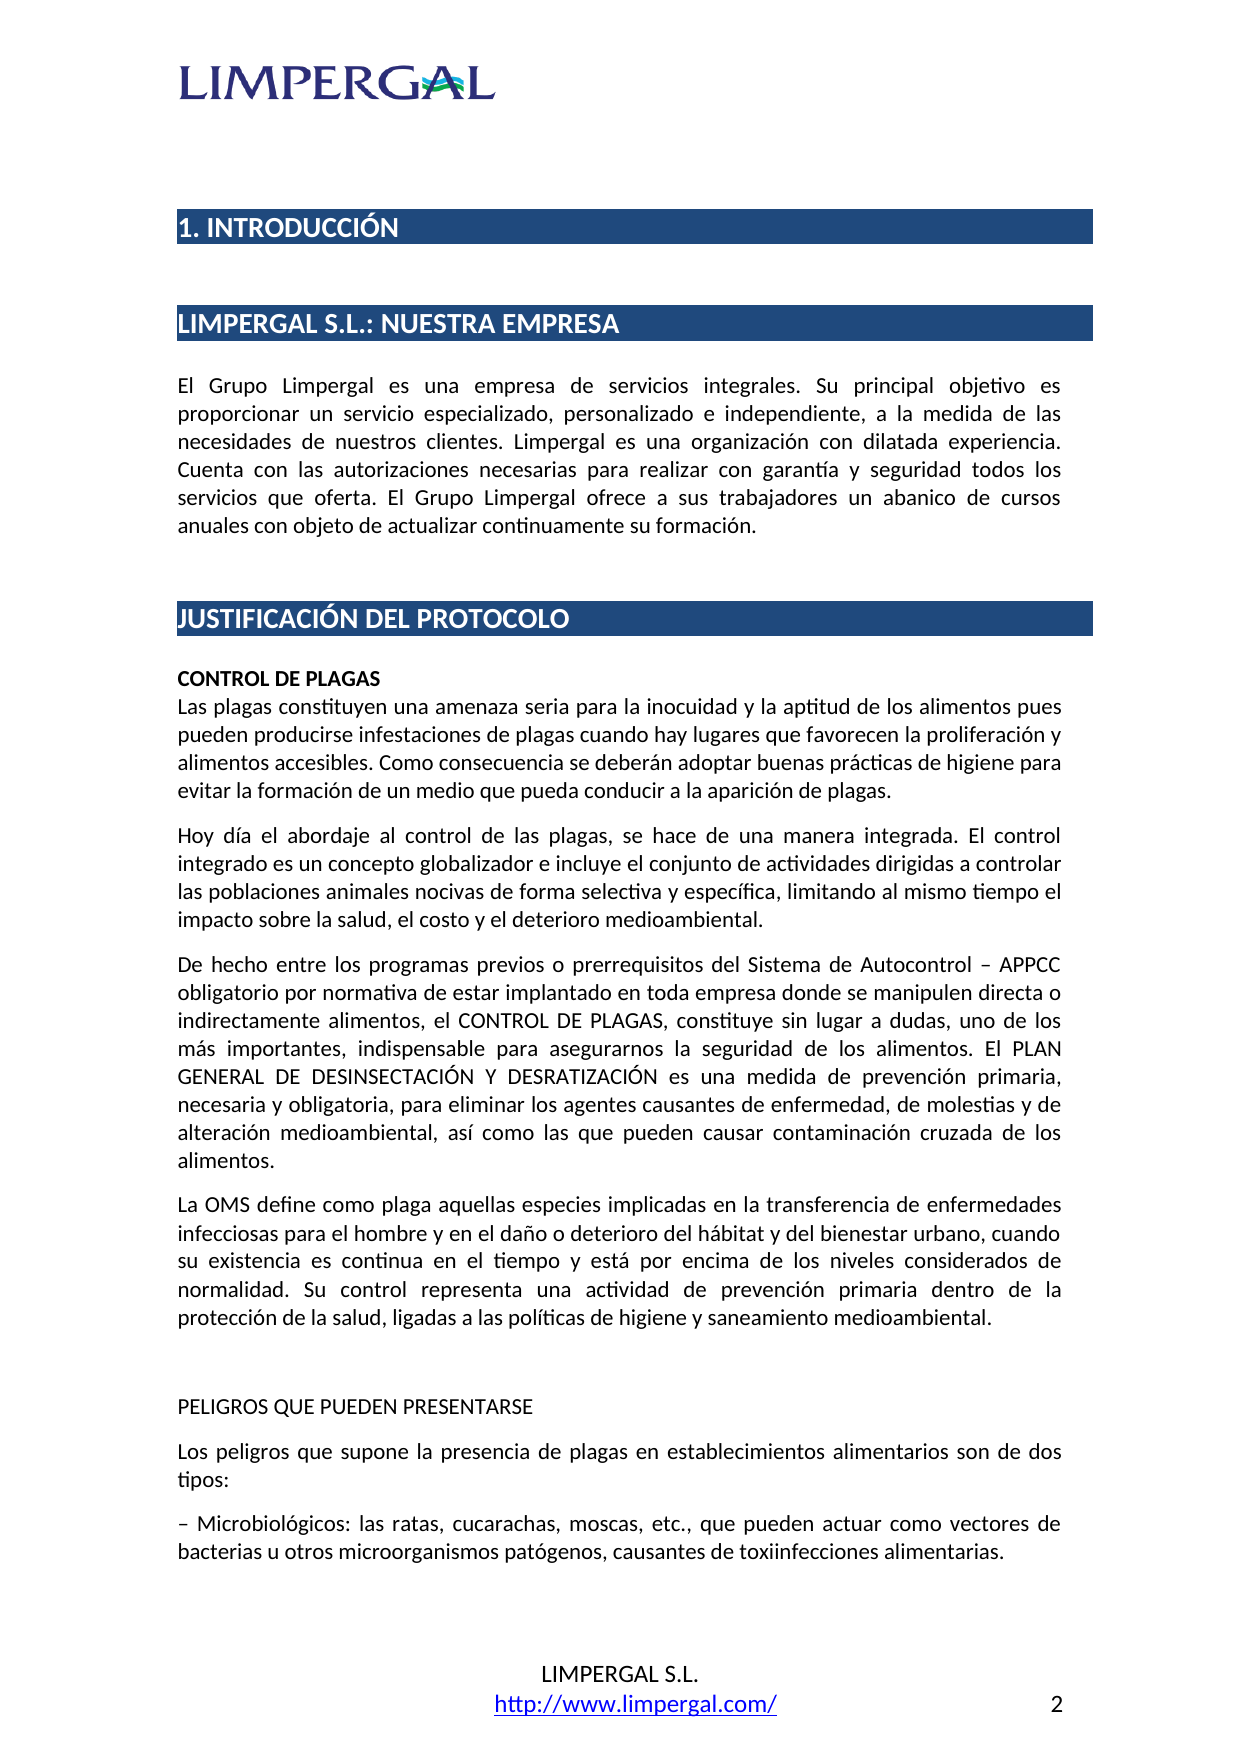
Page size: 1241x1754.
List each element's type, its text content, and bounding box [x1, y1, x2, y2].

text PELIGROS QUE PUEDEN PRESENTARSE [177, 1392, 1063, 1420]
text La OMS define como plaga aquellas especies implicadas en la transferencia de enfermedades infecciosas para el hombre y en el daño o deterioro del hábitat y del bienestar urbano, cuando su existencia es continua en el tiempo y está por encima de los niveles considerados de normalidad. Su control representa una actividad de prevención primaria dentro de la protección de la salud, ligadas a las políticas de higiene y saneamiento medioambiental. [177, 1191, 1063, 1331]
text 1. INTRODUCCIÓN [177, 209, 1093, 244]
text JUSTIFICACIÓN DEL PROTOCOLO [177, 601, 1093, 636]
text Los peligros que supone la presencia de plagas en establecimientos alimentarios son de dos tipos: [177, 1437, 1063, 1493]
text El Grupo Limpergal es una empresa de servicios integrales. Su principal objetivo es proporcionar un servicio especializado, personalizado e independiente, a la medida de las necesidades de nuestros clientes. Limpergal es una organización con dilatada experiencia. Cuenta con las autorizaciones necesarias para realizar con garantía y seguridad todos los servicios que oferta. El Grupo Limpergal ofrece a sus trabajadores un abanico de cursos anuales con objeto de actualizar continuamente su formación. [177, 371, 1063, 539]
text Hoy día el abordaje al control de las plagas, se hace de una manera integrada. El control integrado es un concepto globalizador e incluye el conjunto de actividades dirigidas a controlar las poblaciones animales nocivas de forma selectiva y específica, limitando al mismo tiempo el impacto sobre la salud, el costo y el deterioro medioambiental. [177, 821, 1063, 933]
text – Microbiológicos: las ratas, cucarachas, moscas, etc., que pueden actuar como vectores de bacterias u otros microorganismos patógenos, causantes de toxiinfecciones alimentarias. [177, 1509, 1063, 1566]
picture [177, 44, 498, 103]
text Las plagas constituyen una amenaza seria para la inocuidad y la aptitud de los alimentos pues pueden producirse infestaciones de plagas cuando hay lugares que favorecen la proliferación y alimentos accesibles. Como consecuencia se deberán adoptar buenas prácticas de higiene para evitar la formación de un medio que pueda conducir a la aparición de plagas. [177, 692, 1063, 804]
text CONTROL DE PLAGAS [177, 664, 1063, 692]
text LIMPERGAL S.L.: NUESTRA EMPRESA [177, 305, 1093, 341]
text De hecho entre los programas previos o prerrequisitos del Sistema de Autocontrol – APPCC obligatorio por normativa de estar implantado en toda empresa donde se manipulen directa o indirectamente alimentos, el CONTROL DE PLAGAS, constituye sin lugar a dudas, uno de los más importantes, indispensable para asegurarnos la seguridad de los alimentos. El PLAN GENERAL DE DESINSECTACIÓN Y DESRATIZACIÓN es una medida de prevención primaria, necesaria y obligatoria, para eliminar los agentes causantes de enfermedad, de molestias y de alteración medioambiental, así como las que pueden causar contaminación cruzada de los alimentos. [177, 950, 1063, 1174]
